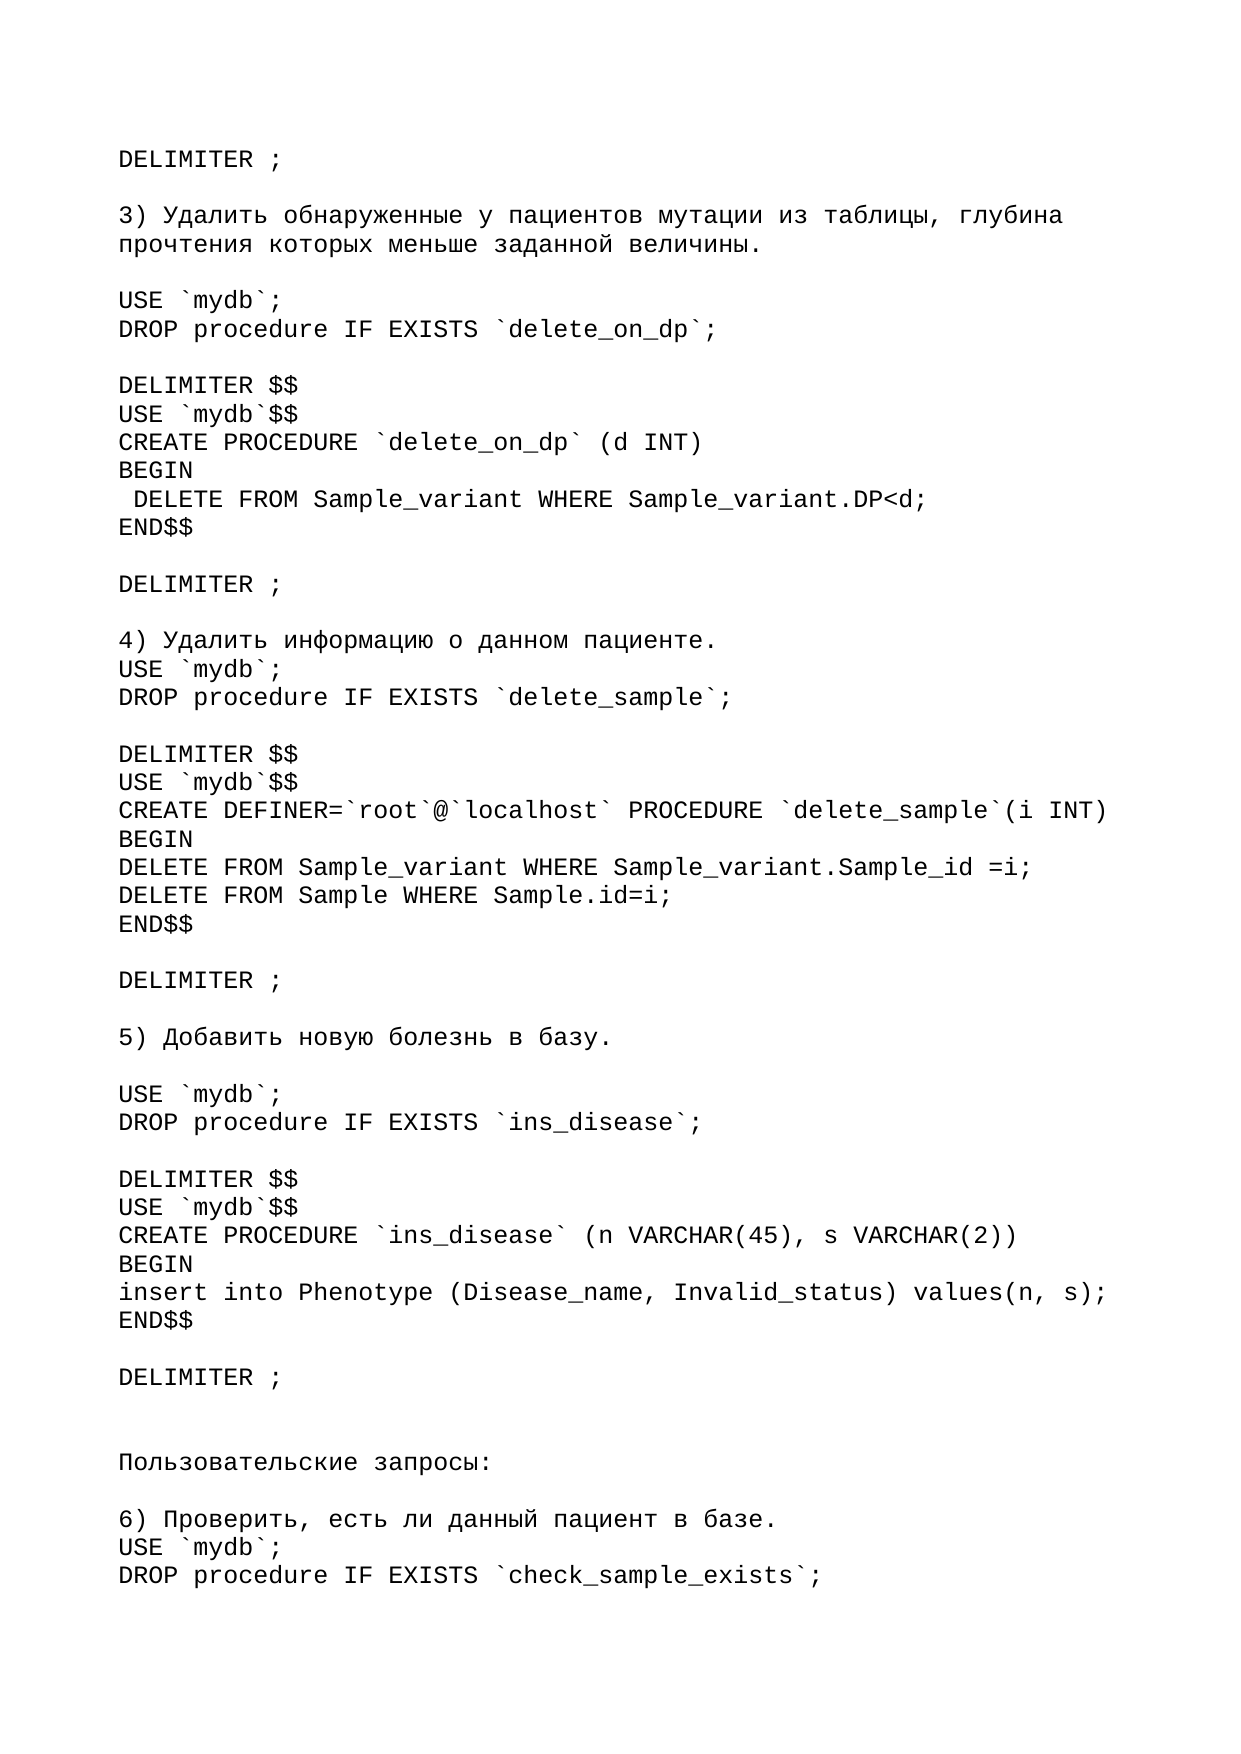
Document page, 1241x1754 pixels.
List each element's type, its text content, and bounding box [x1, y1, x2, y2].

text Пользовательские запросы: [118, 1450, 1122, 1478]
text DROP procedure IF EXISTS `delete_sample`; [118, 685, 1122, 713]
text CREATE DEFINER=`root`@`localhost` PROCEDURE `delete_sample`(i INT) [118, 798, 1122, 826]
text DROP procedure IF EXISTS `delete_on_dp`; [118, 316, 1122, 345]
text CREATE PROCEDURE `delete_on_dp` (d INT) [118, 430, 1122, 458]
text END$$ [118, 911, 1122, 940]
text DROP procedure IF EXISTS `check_sample_exists`; [118, 1563, 1122, 1591]
text 4) Удалить информацию о данном пациенте. [118, 628, 1122, 656]
text DELETE FROM Sample WHERE Sample.id=i; [118, 883, 1122, 911]
text DELIMITER ; [118, 1365, 1122, 1393]
text insert into Phenotype (Disease_name, Invalid_status) values(n, s); [118, 1280, 1122, 1308]
text USE `mydb`; [118, 1535, 1122, 1563]
text DELIMITER $$ [118, 373, 1122, 401]
text USE `mydb`; [118, 656, 1122, 685]
text DROP procedure IF EXISTS `ins_disease`; [118, 1110, 1122, 1138]
text USE `mydb`$$ [118, 770, 1122, 798]
text CREATE PROCEDURE `ins_disease` (n VARCHAR(45), s VARCHAR(2)) [118, 1223, 1122, 1251]
text DELETE FROM Sample_variant WHERE Sample_variant.DP<d; [118, 486, 1122, 515]
text DELIMITER ; [118, 571, 1122, 600]
text DELIMITER ; [118, 968, 1122, 996]
text END$$ [118, 515, 1122, 543]
text USE `mydb`; [118, 1081, 1122, 1110]
text 3) Удалить обнаруженные у пациентов мутации из таблицы, глубина прочтения которых меньше заданной величины. [118, 203, 1122, 260]
text BEGIN [118, 458, 1122, 486]
text DELIMITER ; [118, 146, 1122, 175]
text DELETE FROM Sample_variant WHERE Sample_variant.Sample_id =i; [118, 855, 1122, 883]
text USE `mydb`$$ [118, 401, 1122, 430]
text END$$ [118, 1308, 1122, 1336]
text 5) Добавить новую болезнь в базу. [118, 1025, 1122, 1053]
text USE `mydb`; [118, 288, 1122, 316]
text BEGIN [118, 826, 1122, 855]
text DELIMITER $$ [118, 1166, 1122, 1195]
text BEGIN [118, 1251, 1122, 1280]
text DELIMITER $$ [118, 741, 1122, 770]
text 6) Проверить, есть ли данный пациент в базе. [118, 1506, 1122, 1535]
text USE `mydb`$$ [118, 1195, 1122, 1223]
